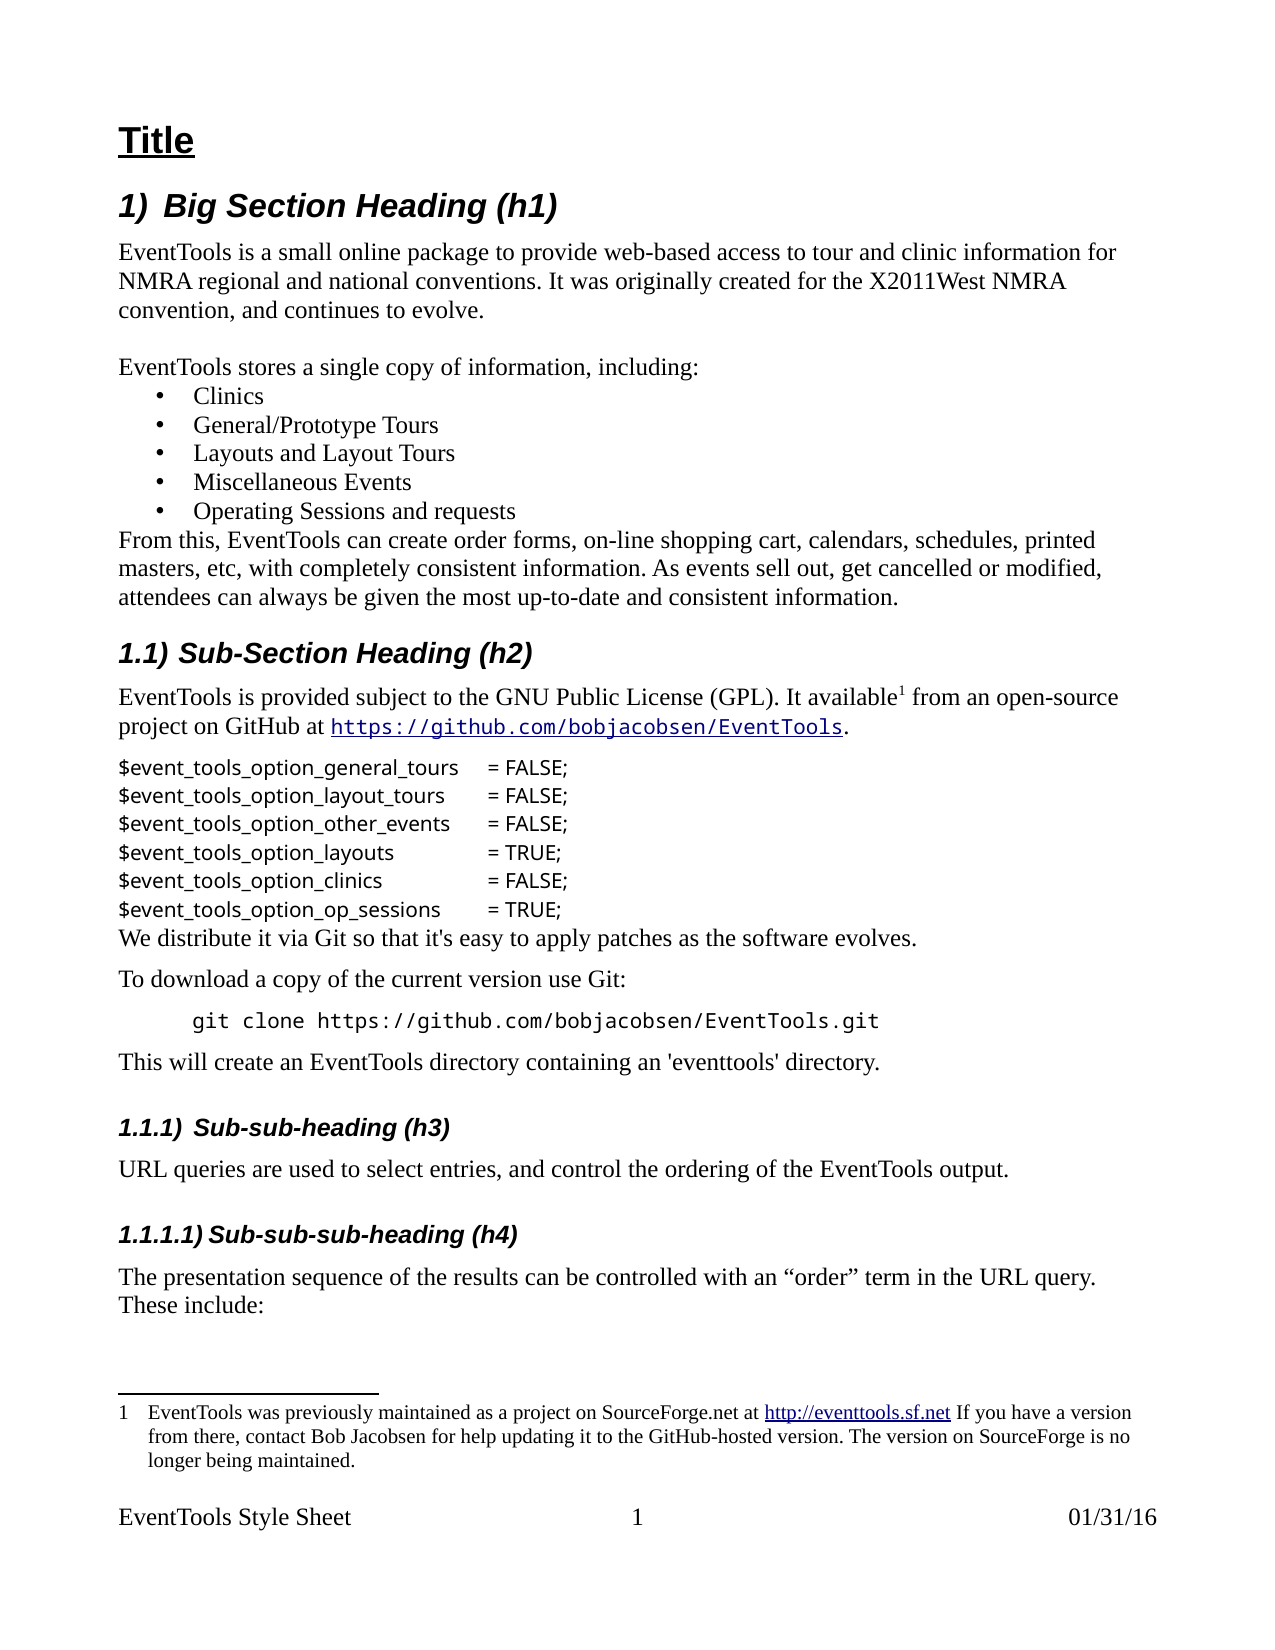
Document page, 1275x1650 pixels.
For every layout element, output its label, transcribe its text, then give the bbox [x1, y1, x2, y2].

text $event_tools_option_op_sessions = TRUE; [118, 895, 1157, 923]
text EventTools stores a single copy of information, including: [118, 352, 1157, 381]
text $event_tools_option_general_tours = FALSE; [118, 753, 1157, 781]
text git clone https://github.com/bobjacobsen/EventTools.git [192, 1006, 1157, 1034]
text $event_tools_option_other_events = FALSE; [118, 809, 1157, 838]
text EventTools was previously maintained as a project on SourceForge.net at http://eventtools.sf.net If you have a version from there, contact Bob Jacobsen for help updating it to the GitHub-hosted version. The version on SourceForge is no longer being maintained. [118, 1400, 1157, 1472]
text $event_tools_option_clinics = FALSE; [118, 866, 1157, 895]
text $event_tools_option_layout_tours = FALSE; [118, 781, 1157, 809]
text The presentation sequence of the results can be controlled with an “order” term in the URL query. These include: [118, 1262, 1157, 1319]
text EventTools is a small online package to provide web-based access to tour and clinic information for NMRA regional and national conventions. It was originally created for the X2011West NMRA convention, and continues to evolve. [118, 237, 1157, 323]
subtitle Sub-sub-sub-heading (h4) [118, 1221, 1157, 1249]
text To download a copy of the current version use Git: [118, 964, 1157, 993]
list Operating Sessions and requests [156, 496, 1157, 525]
text We distribute it via Git so that it's easy to apply patches as the software evolves. [118, 923, 1157, 952]
subtitle Sub-Section Heading (h2) [118, 636, 1157, 669]
title Title [118, 118, 1157, 161]
subtitle Sub-sub-heading (h3) [118, 1113, 1157, 1142]
text From this, EventTools can create order forms, on-line shopping cart, calendars, schedules, printed masters, etc, with completely consistent information. As events sell out, get cancelled or modified, attendees can always be given the most up-to-date and consistent information. [118, 525, 1157, 611]
text $event_tools_option_layouts = TRUE; [118, 838, 1157, 866]
list General/Prototype Tours [156, 410, 1157, 438]
subtitle Big Section Heading (h1) [118, 186, 1157, 225]
list Clinics [156, 381, 1157, 410]
list Miscellaneous Events [156, 467, 1157, 496]
text This will create an EventTools directory containing an 'eventtools' directory. [118, 1047, 1157, 1076]
list Layouts and Layout Tours [156, 438, 1157, 467]
text URL queries are used to select entries, and control the ordering of the EventTools output. [118, 1154, 1157, 1183]
text EventTools is provided subject to the GNU Public License (GPL). It available from an open-source project on GitHub at https://github.com/bobjacobsen/EventTools. [118, 682, 1157, 740]
